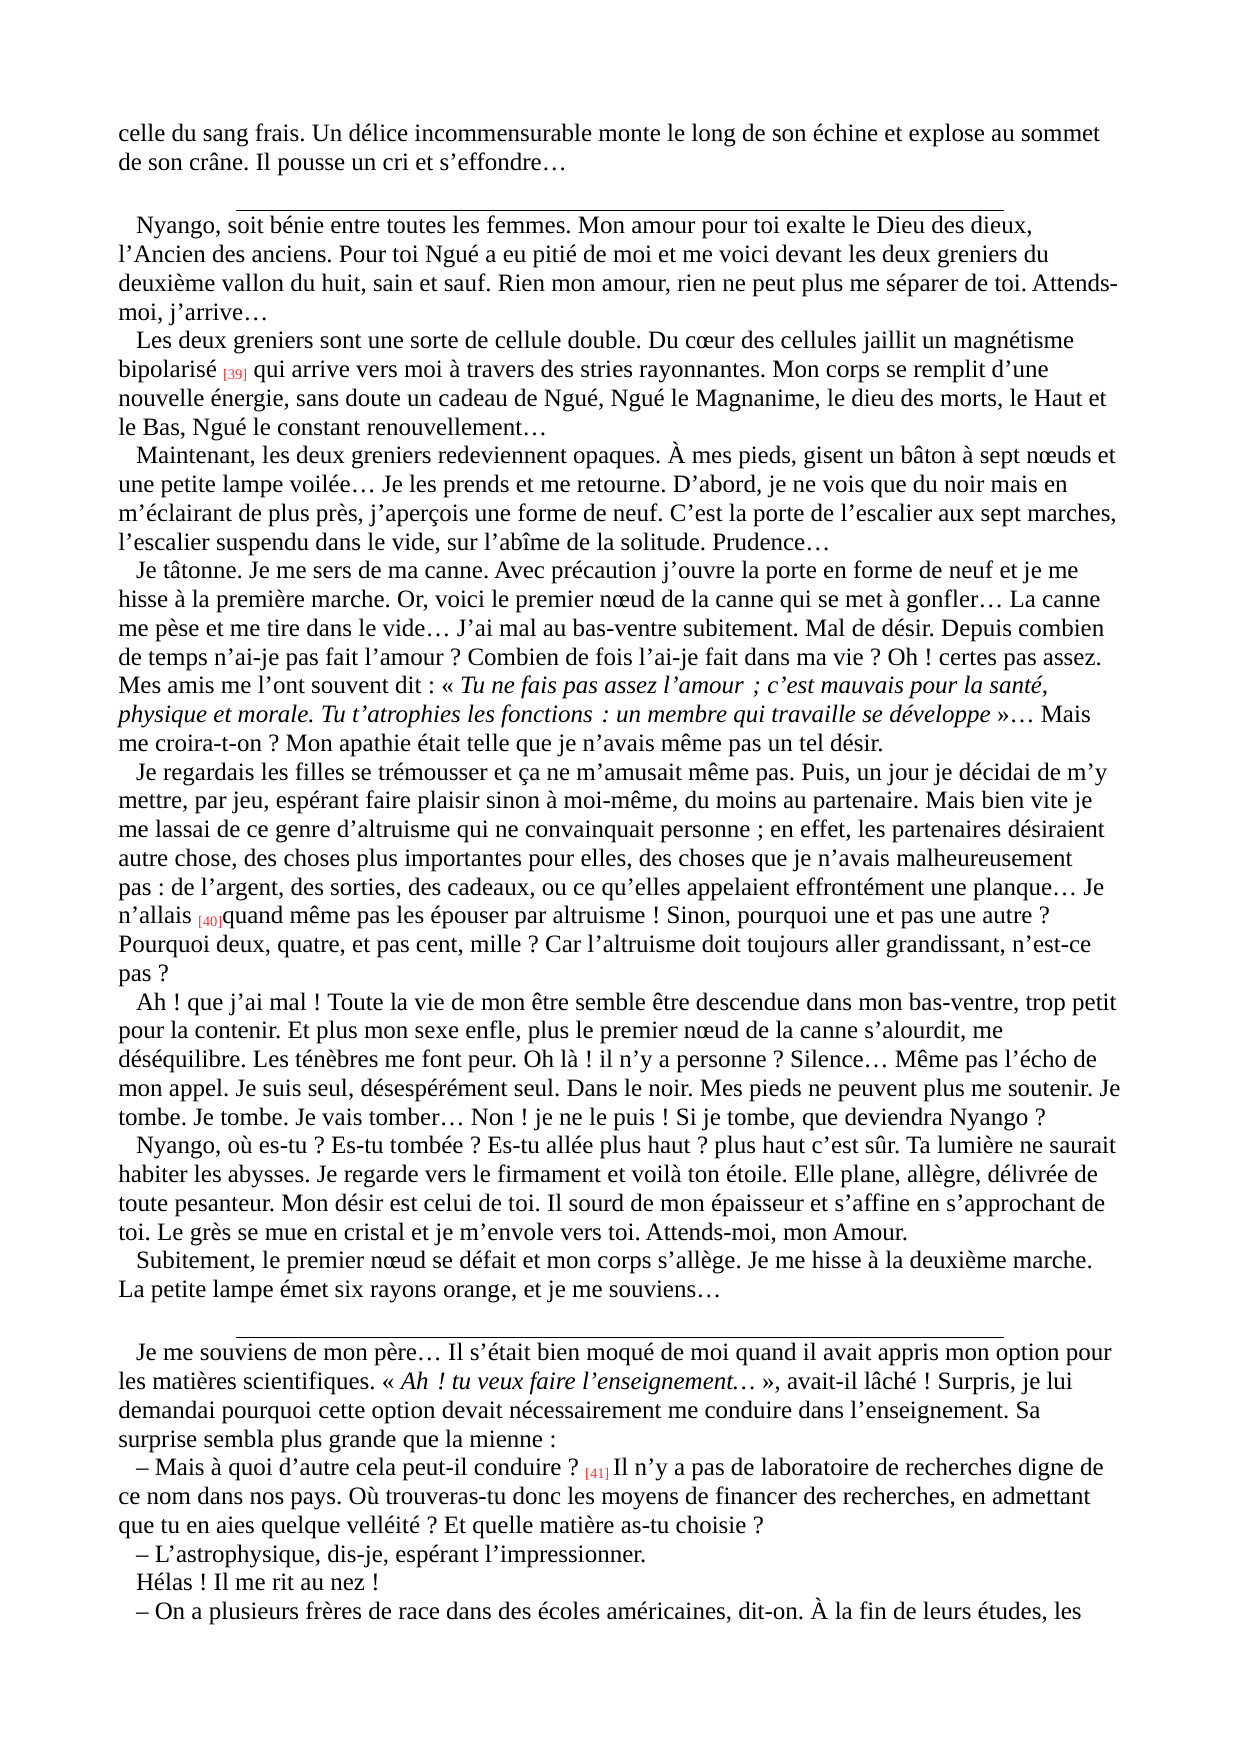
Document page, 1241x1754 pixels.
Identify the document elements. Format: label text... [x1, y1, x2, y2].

text Je regardais les filles se trémousser et ça ne m’amusait même pas. Puis, un jour je décidai de m’y mettre, par jeu, espérant faire plaisir sinon à moi-même, du moins au partenaire. Mais bien vite je me lassai de ce genre d’altruisme qui ne convainquait personne ; en effet, les partenaires désiraient autre chose, des choses plus importantes pour elles, des choses que je n’avais malheureusement pas : de l’argent, des sorties, des cadeaux, ou ce qu’elles appelaient effrontément une planque… Je n’allais [40]quand même pas les épouser par altruisme ! Sinon, pourquoi une et pas une autre ? Pourquoi deux, quatre, et pas cent, mille ? Car l’altruisme doit toujours aller grandissant, n’est-ce pas ? [118, 757, 1122, 987]
text celle du sang frais. Un délice incommensurable monte le long de son échine et explose au sommet de son crâne. Il pousse un cri et s’effondre… [118, 118, 1122, 176]
text Je me souviens de mon père… Il s’était bien moqué de moi quand il avait appris mon option pour les matières scientifiques. « Ah ! tu veux faire l’enseignement… », avait-il lâché ! Surpris, je lui demandai pourquoi cette option devait nécessairement me conduire dans l’enseignement. Sa surprise sembla plus grande que la mienne : [118, 1337, 1122, 1452]
text Nyango, soit bénie entre toutes les femmes. Mon amour pour toi exalte le Dieu des dieux, l’Ancien des anciens. Pour toi Ngué a eu pitié de moi et me voici devant les deux greniers du deuxième vallon du huit, sain et sauf. Rien mon amour, rien ne peut plus me séparer de toi. Attends-moi, j’arrive… [118, 210, 1122, 325]
text – On a plusieurs frères de race dans des écoles américaines, dit-on. À la fin de leurs études, les [118, 1596, 1122, 1625]
text – Mais à quoi d’autre cela peut-il conduire ? [41] Il n’y a pas de laboratoire de recherches digne de ce nom dans nos pays. Où trouveras-tu donc les moyens de financer des recherches, en admettant que tu en aies quelque velléité ? Et quelle matière as-tu choisie ? [118, 1452, 1122, 1539]
text Ah ! que j’ai mal ! Toute la vie de mon être semble être descendue dans mon bas-ventre, trop petit pour la contenir. Et plus mon sexe enfle, plus le premier nœud de la canne s’alourdit, me déséquilibre. Les ténèbres me font peur. Oh là ! il n’y a personne ? Silence… Même pas l’écho de mon appel. Je suis seul, désespérément seul. Dans le noir. Mes pieds ne peuvent plus me soutenir. Je tombe. Je tombe. Je vais tomber… Non ! je ne le puis ! Si je tombe, que deviendra Nyango ? [118, 987, 1122, 1130]
text Hélas ! Il me rit au nez ! [118, 1567, 1122, 1596]
text Nyango, où es-tu ? Es-tu tombée ? Es-tu allée plus haut ? plus haut c’est sûr. Ta lumière ne saurait habiter les abysses. Je regarde vers le firmament et voilà ton étoile. Elle plane, allègre, délivrée de toute pesanteur. Mon désir est celui de toi. Il sourd de mon épaisseur et s’affine en s’approchant de toi. Le grès se mue en cristal et je m’envole vers toi. Attends-moi, mon Amour. [118, 1130, 1122, 1245]
text Les deux greniers sont une sorte de cellule double. Du cœur des cellules jaillit un magnétisme bipolarisé [39] qui arrive vers moi à travers des stries rayonnantes. Mon corps se remplit d’une nouvelle énergie, sans doute un cadeau de Ngué, Ngué le Magnanime, le dieu des morts, le Haut et le Bas, Ngué le constant renouvellement… [118, 325, 1122, 440]
text Maintenant, les deux greniers redeviennent opaques. À mes pieds, gisent un bâton à sept nœuds et une petite lampe voilée… Je les prends et me retourne. D’abord, je ne vois que du noir mais en m’éclairant de plus près, j’aperçois une forme de neuf. C’est la porte de l’escalier aux sept marches, l’escalier suspendu dans le vide, sur l’abîme de la solitude. Prudence… [118, 440, 1122, 555]
text Je tâtonne. Je me sers de ma canne. Avec précaution j’ouvre la porte en forme de neuf et je me hisse à la première marche. Or, voici le premier nœud de la canne qui se met à gonfler… La canne me pèse et me tire dans le vide… J’ai mal au bas-ventre subitement. Mal de désir. Depuis combien de temps n’ai-je pas fait l’amour ? Combien de fois l’ai-je fait dans ma vie ? Oh ! certes pas assez. Mes amis me l’ont souvent dit : « Tu ne fais pas assez l’amour ; c’est mauvais pour la santé, physique et morale. Tu t’atrophies les fonctions : un membre qui travaille se développe »… Mais me croira-t-on ? Mon apathie était telle que je n’avais même pas un tel désir. [118, 555, 1122, 757]
text – L’astrophysique, dis-je, espérant l’impressionner. [118, 1539, 1122, 1567]
text Subitement, le premier nœud se défait et mon corps s’allège. Je me hisse à la deuxième marche. La petite lampe émet six rayons orange, et je me souviens… [118, 1245, 1122, 1303]
